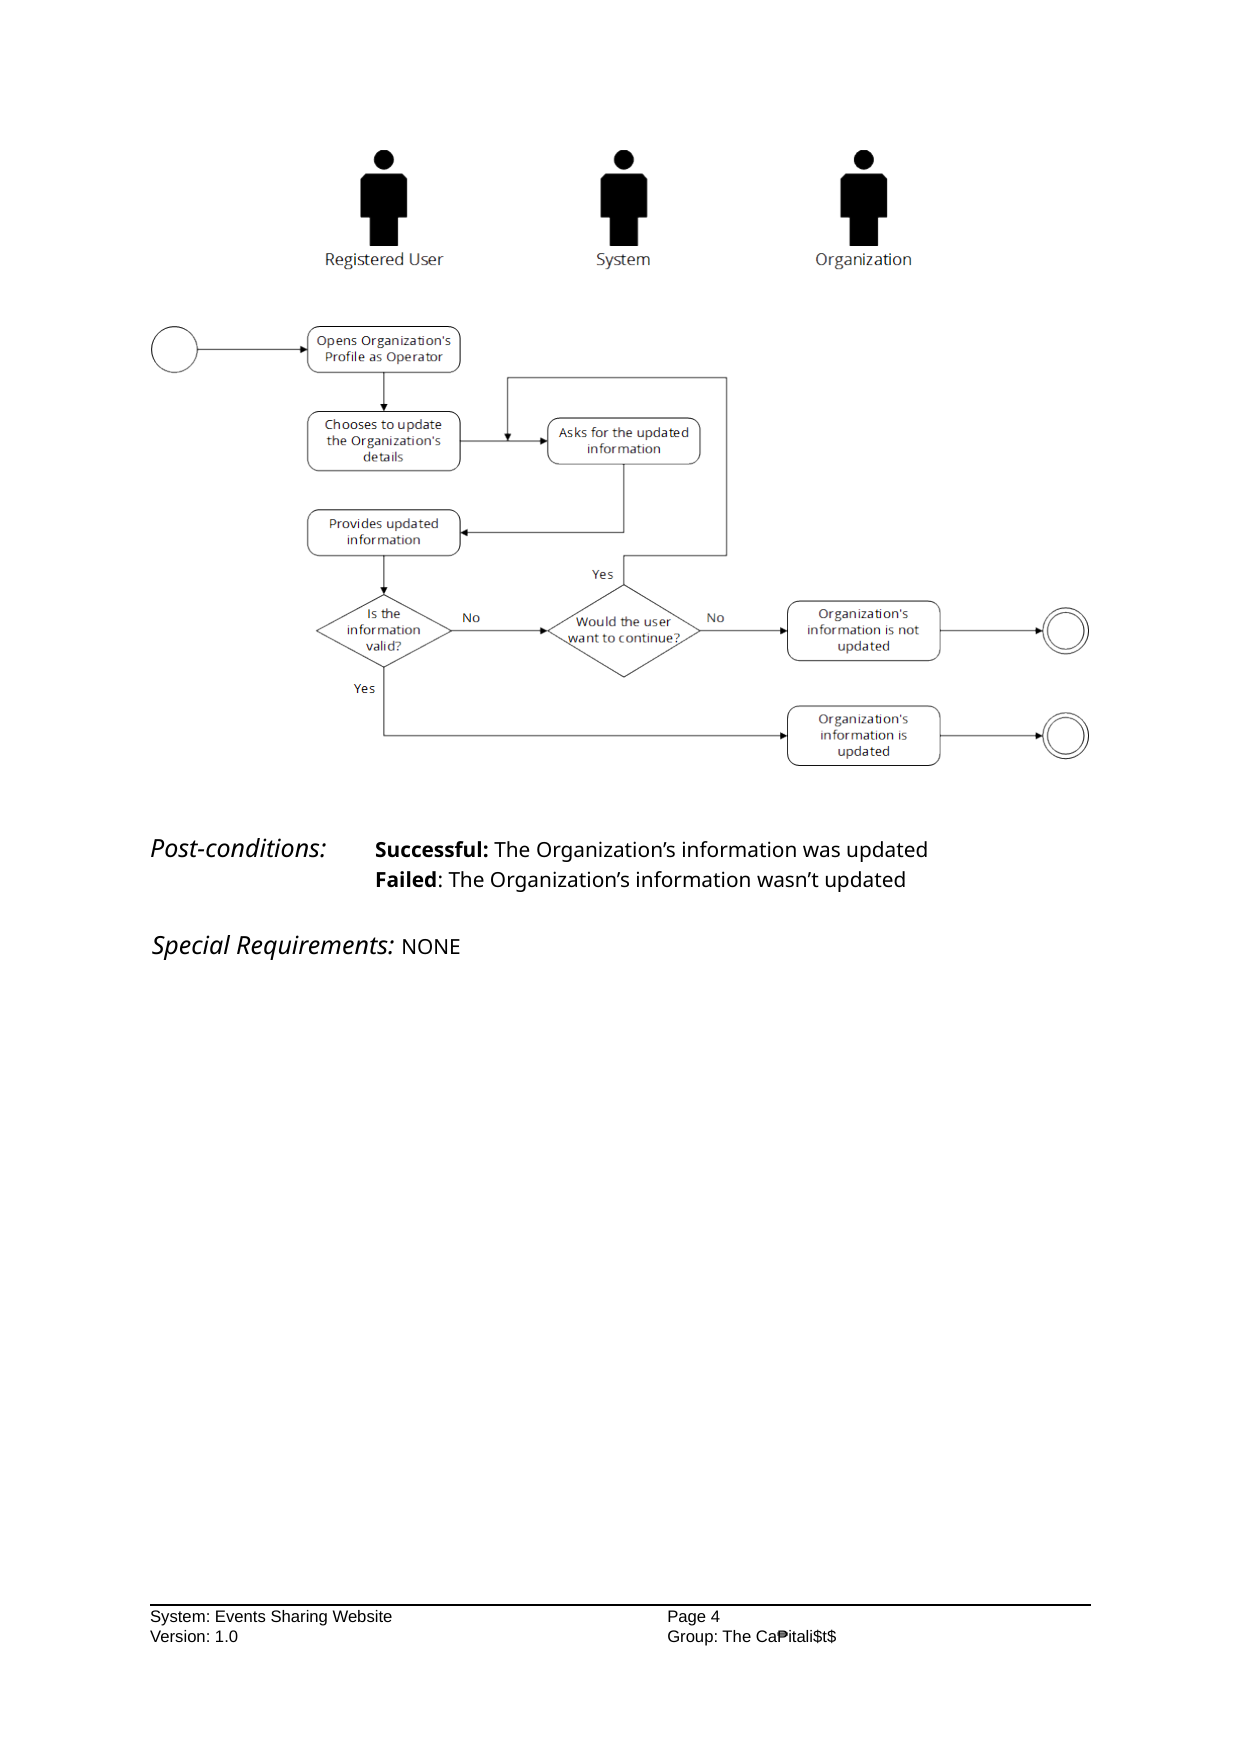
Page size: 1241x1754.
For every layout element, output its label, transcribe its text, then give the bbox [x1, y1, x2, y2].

text Special Requirements: NONE [152, 927, 1091, 961]
text Post-conditions: Successful: The Organization’s information was updated Failed: The Organization’s information wasn’t updated [150, 831, 1091, 893]
